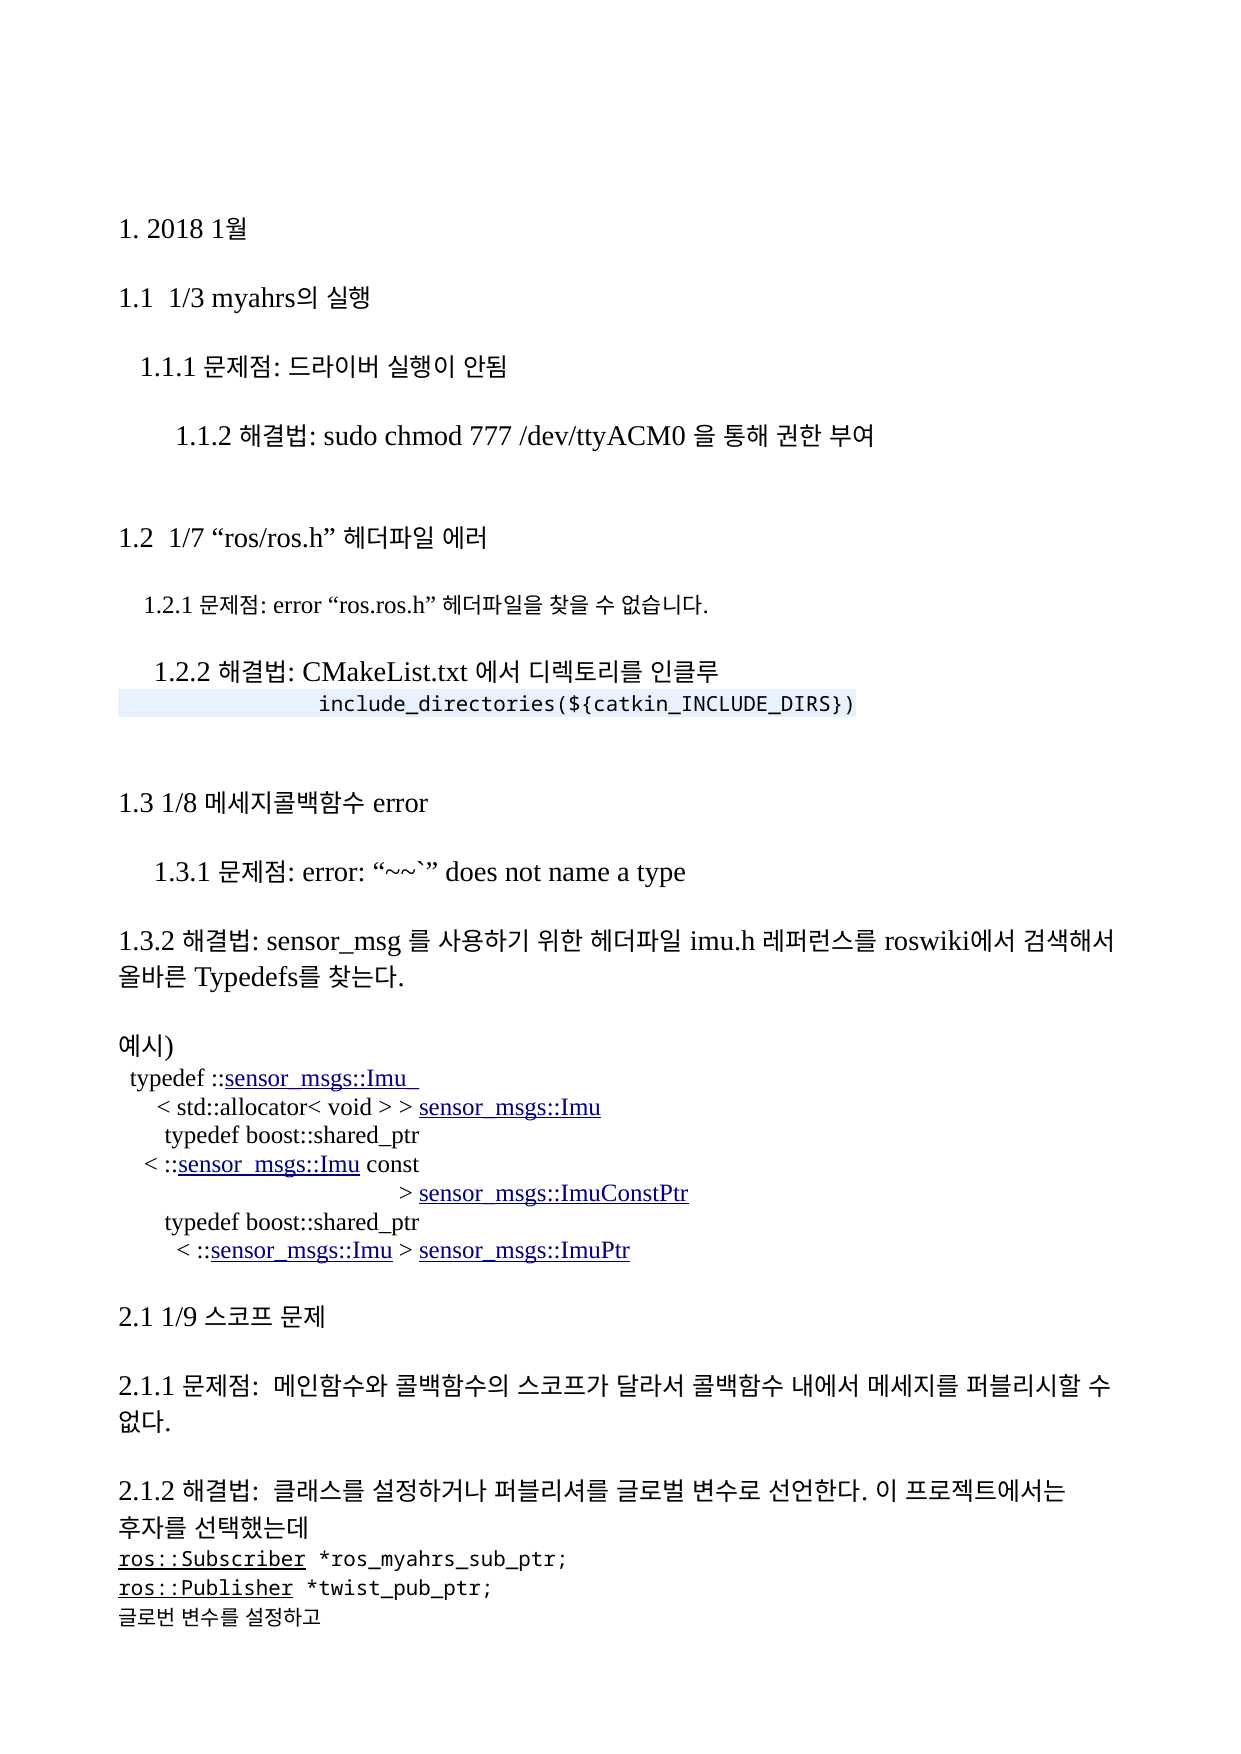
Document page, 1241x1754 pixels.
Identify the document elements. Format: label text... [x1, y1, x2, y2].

text 2.1 1/9 스코프 문제 [118, 1297, 1122, 1333]
text 1.3.2 해결법: sensor_msg 를 사용하기 위한 헤더파일 imu.h 레퍼런스를 roswiki에서 검색해서 올바른 Typedefs를 찾는다. [118, 921, 1122, 994]
text 1.1.2 해결법: sudo chmod 777 /dev/ttyACM0 을 통해 권한 부여 [118, 417, 1122, 453]
text 예시) [118, 1027, 1122, 1063]
text 1.2.1 문제점: error “ros.ros.h” 헤더파일을 찾을 수 없습니다. [118, 588, 1122, 620]
table_cell typedef boost::shared_ptr < ::sensor_msgs::Imu > [118, 1207, 419, 1264]
table_cell typedef boost::shared_ptr < ::sensor_msgs::Imu const > [118, 1121, 419, 1207]
table_header sensor_msgs::Imu [419, 1063, 688, 1121]
text 1.3 1/8 메세지콜백함수 error [118, 783, 1122, 819]
text 1. 2018 1월 [118, 209, 1122, 246]
text 1.1.1 문제점: 드라이버 실행이 안됨 [118, 348, 1122, 384]
text ros::Publisher *twist_pub_ptr; [118, 1573, 1122, 1601]
text 1.1 1/3 myahrs의 실행 [118, 278, 1122, 315]
table_header typedef ::sensor_msgs::Imu_ < std::allocator< void > > [118, 1063, 419, 1121]
table_cell sensor_msgs::ImuPtr [419, 1207, 688, 1264]
text 1.2 1/7 “ros/ros.h” 헤더파일 에러 [118, 519, 1122, 555]
text 1.2.2 해결법: CMakeList.txt 에서 디렉토리를 인클루 [118, 653, 1122, 689]
text ros::Subscriber *ros_myahrs_sub_ptr; [118, 1544, 1122, 1573]
text include_directories(${catkin_INCLUDE_DIRS}) [118, 689, 1122, 717]
text 1.3.1 문제점: error: “~~`” does not name a type [118, 852, 1122, 888]
text 2.1.2 해결법: 클래스를 설정하거나 퍼블리셔를 글로벌 변수로 선언한다. 이 프로젝트에서는 후자를 선택했는데 [118, 1472, 1122, 1544]
text 글로번 변수를 설정하고 [118, 1601, 1122, 1631]
table_cell sensor_msgs::ImuConstPtr [419, 1121, 688, 1203]
text 2.1.1 문제점: 메인함수와 콜백함수의 스코프가 달라서 콜백함수 내에서 메세지를 퍼블리시할 수 없다. [118, 1366, 1122, 1439]
